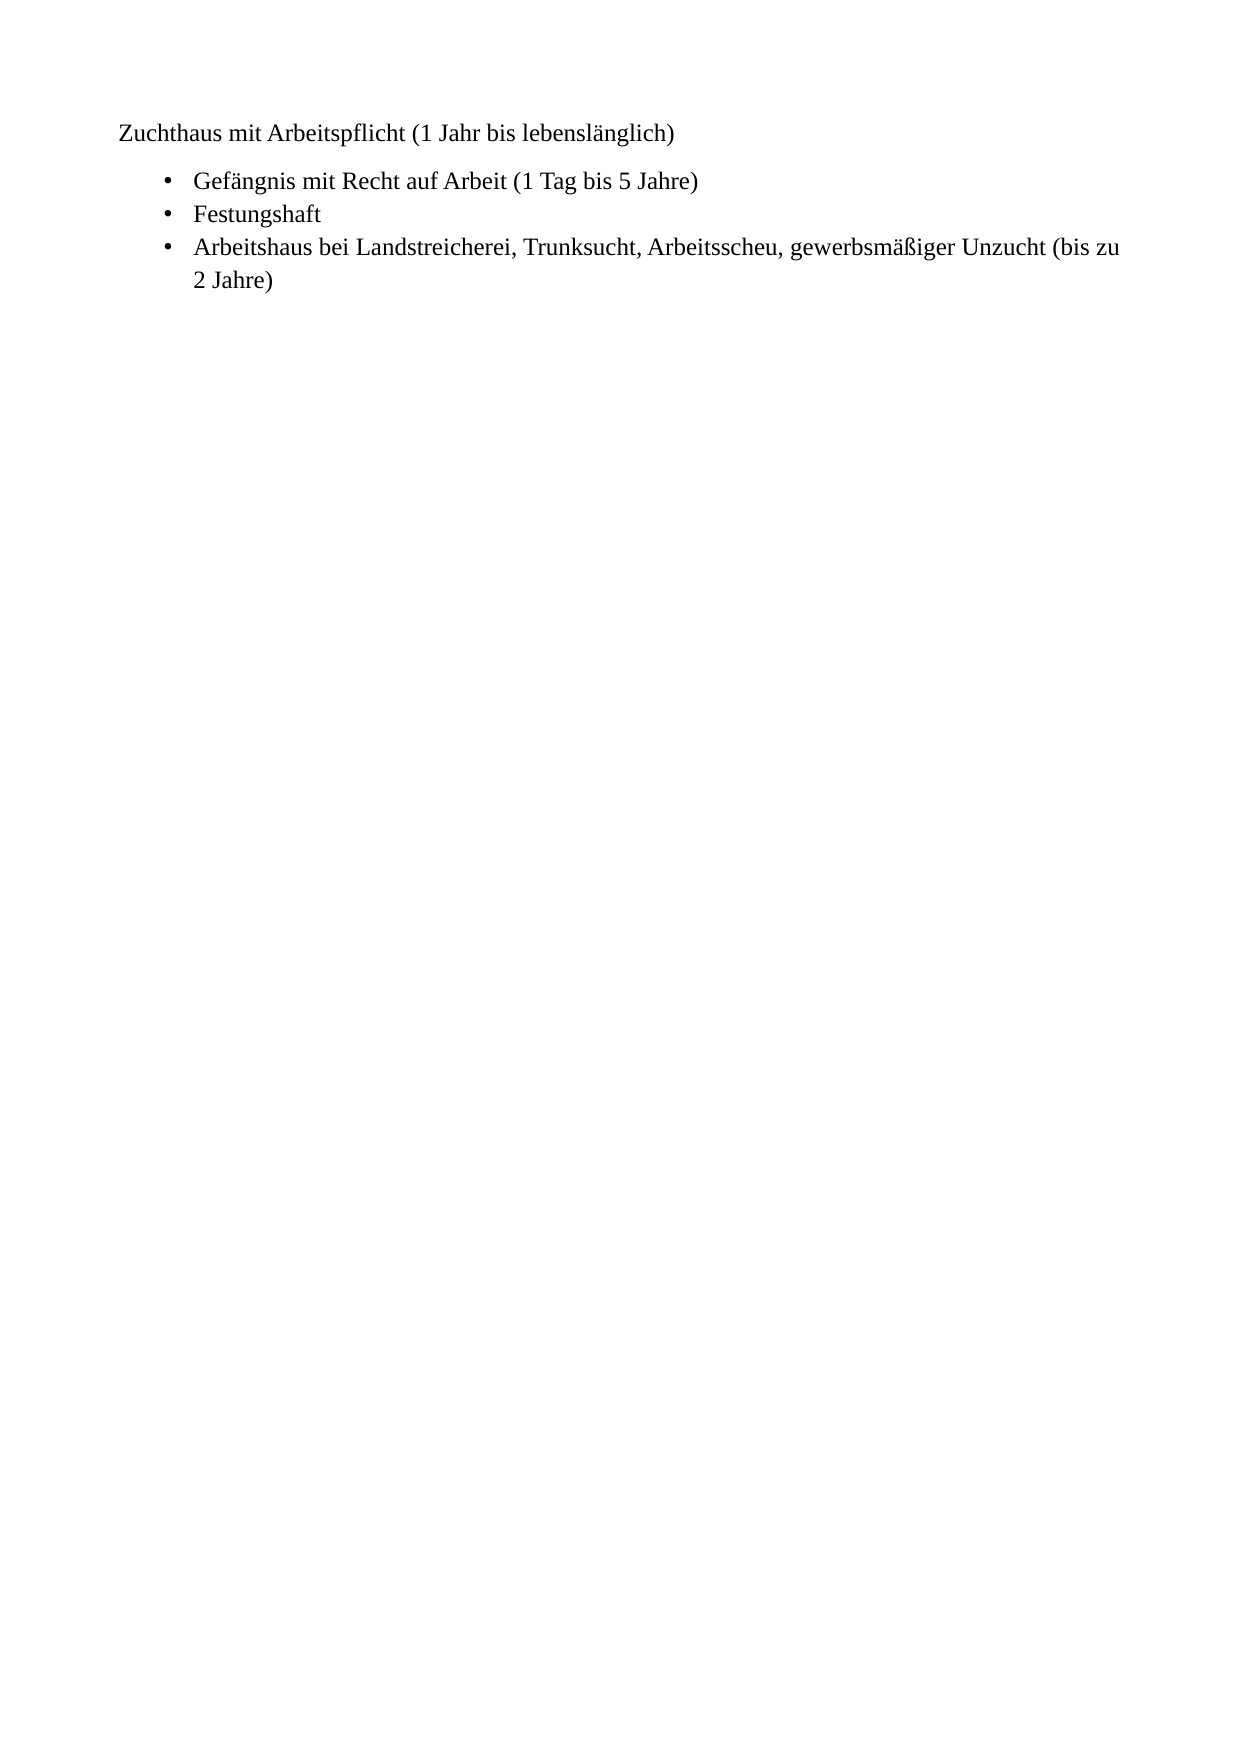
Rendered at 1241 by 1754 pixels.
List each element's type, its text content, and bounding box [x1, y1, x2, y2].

list Festungshaft [164, 199, 1122, 227]
list Gefängnis mit Recht auf Arbeit (1 Tag bis 5 Jahre) [164, 166, 1122, 194]
list Arbeitshaus bei Landstreicherei, Trunksucht, Arbeitsscheu, gewerbsmäßiger Unzucht (bis zu 2 Jahre) [164, 232, 1122, 293]
text Zuchthaus mit Arbeitspflicht (1 Jahr bis lebenslänglich) [118, 118, 1122, 147]
